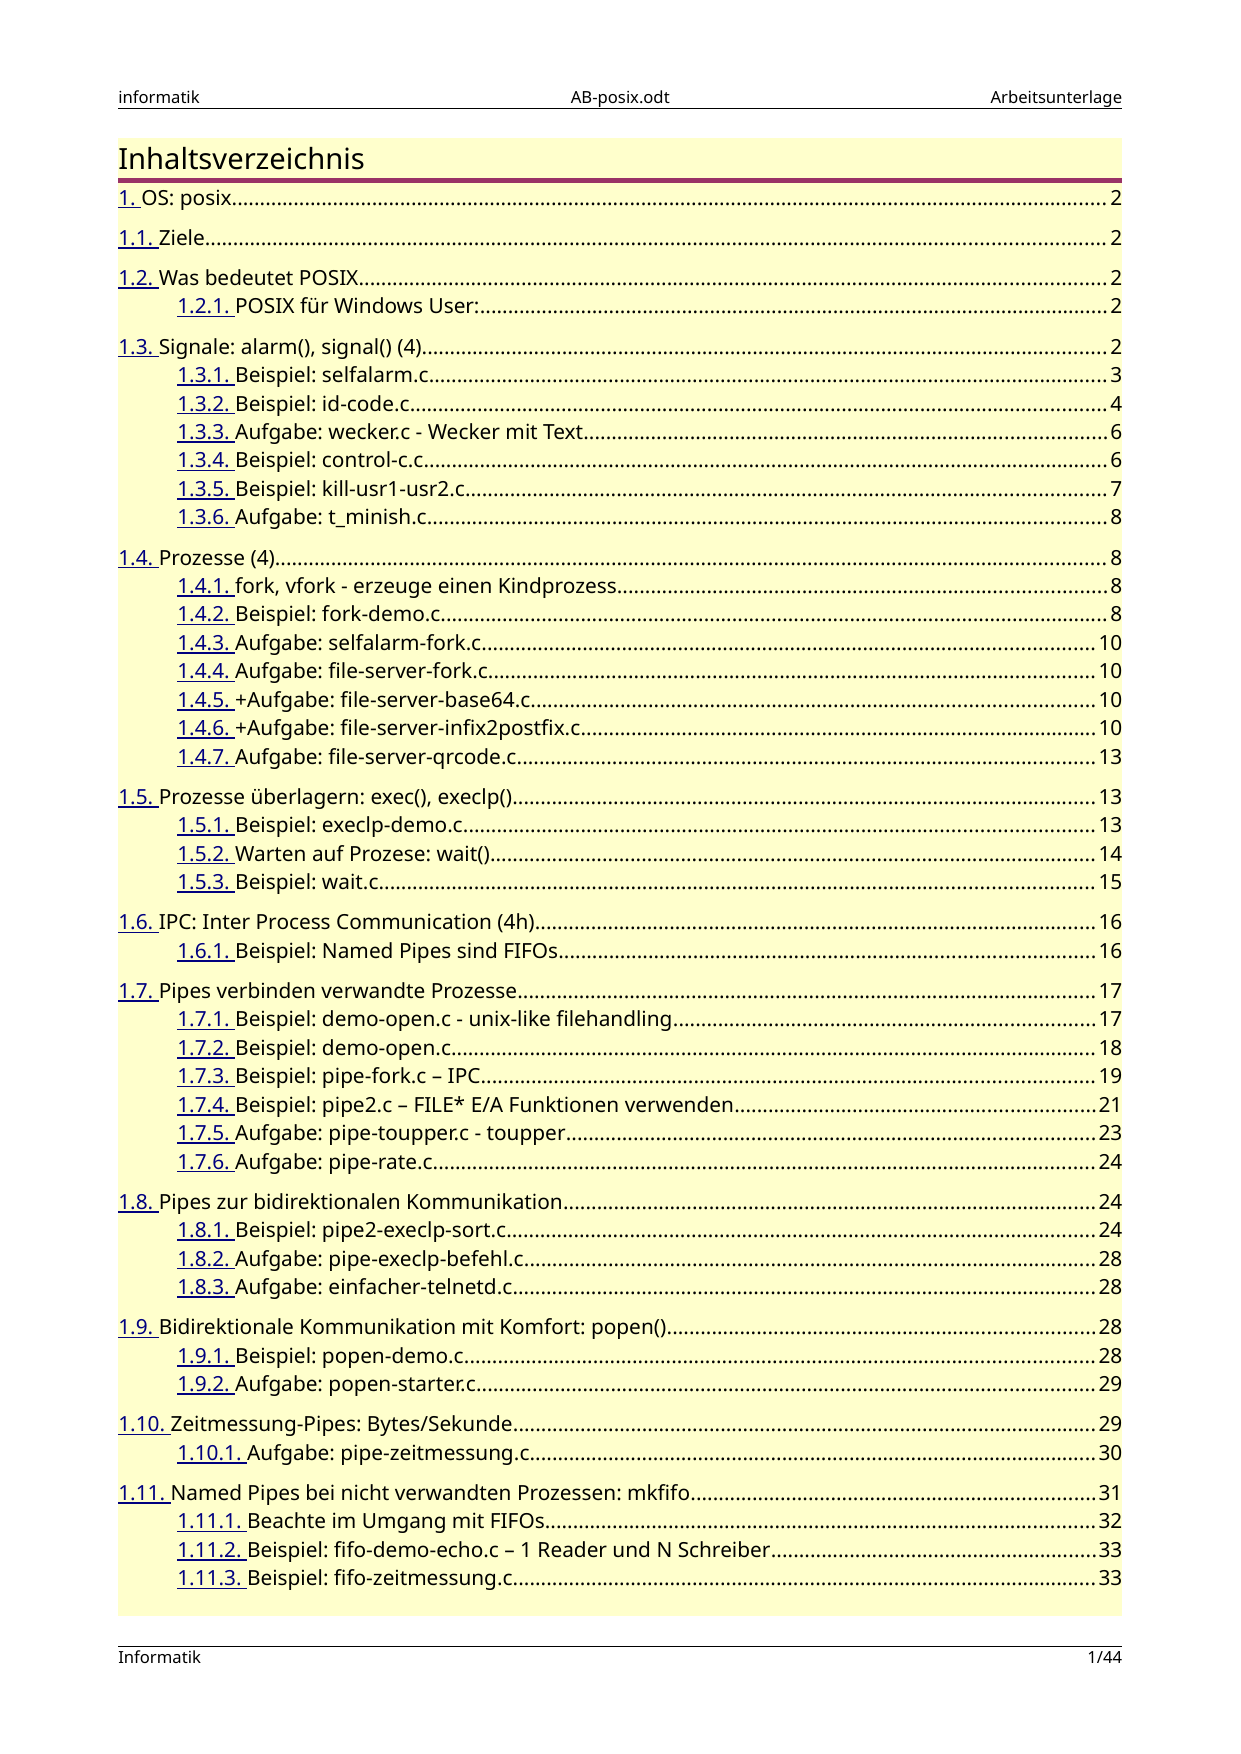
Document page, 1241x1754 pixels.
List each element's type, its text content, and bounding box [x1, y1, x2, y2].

text 1.4.7. Aufgabe: file-server-qrcode.c 13 [177, 742, 1122, 770]
text 1.4.5. +Aufgabe: file-server-base64.c 10 [177, 685, 1122, 713]
text 1.11.1. Beachte im Umgang mit FIFOs 32 [177, 1507, 1122, 1535]
text 1.4.2. Beispiel: fork-demo.c 8 [177, 599, 1122, 628]
text 1.9. Bidirektionale Kommunikation mit Komfort: popen() 28 [118, 1312, 1122, 1341]
text 1.6. IPC: Inter Process Communication (4h) 16 [118, 907, 1122, 936]
text 1.4.1. fork, vfork - erzeuge einen Kindprozess 8 [177, 571, 1122, 599]
text 1.3.1. Beispiel: selfalarm.c 3 [177, 360, 1122, 389]
text 1.10.1. Aufgabe: pipe-zeitmessung.c 30 [177, 1438, 1122, 1466]
text 1.3. Signale: alarm(), signal() (4) 2 [118, 332, 1122, 360]
text 1.11. Named Pipes bei nicht verwandten Prozessen: mkfifo 31 [118, 1478, 1122, 1507]
text 1.5.1. Beispiel: execlp-demo.c 13 [177, 810, 1122, 839]
text 1.9.2. Aufgabe: popen-starter.c 29 [177, 1369, 1122, 1398]
text 1.9.1. Beispiel: popen-demo.c 28 [177, 1341, 1122, 1369]
text 1.6.1. Beispiel: Named Pipes sind FIFOs 16 [177, 936, 1122, 964]
text 1.3.4. Beispiel: control-c.c 6 [177, 446, 1122, 474]
text 1.11.3. Beispiel: fifo-zeitmessung.c 33 [177, 1563, 1122, 1592]
text 1.7.6. Aufgabe: pipe-rate.c 24 [177, 1147, 1122, 1175]
text 1.8.1. Beispiel: pipe2-execlp-sort.c 24 [177, 1215, 1122, 1244]
text 1.10. Zeitmessung-Pipes: Bytes/Sekunde 29 [118, 1409, 1122, 1438]
text 1.5.3. Beispiel: wait.c 15 [177, 867, 1122, 896]
text 1.4.4. Aufgabe: file-server-fork.c 10 [177, 656, 1122, 685]
text 1.3.5. Beispiel: kill-usr1-usr2.c 7 [177, 474, 1122, 502]
text 1.3.3. Aufgabe: wecker.c - Wecker mit Text 6 [177, 417, 1122, 446]
text 1. OS: posix 2 [118, 183, 1122, 211]
text 1.7.2. Beispiel: demo-open.c 18 [177, 1033, 1122, 1061]
text 1.3.6. Aufgabe: t_minish.c 8 [177, 502, 1122, 531]
text 1.7.1. Beispiel: demo-open.c - unix-like filehandling 17 [177, 1004, 1122, 1033]
text 1.4.3. Aufgabe: selfalarm-fork.c 10 [177, 628, 1122, 656]
text 1.4.6. +Aufgabe: file-server-infix2postfix.c 10 [177, 713, 1122, 742]
text 1.7. Pipes verbinden verwandte Prozesse 17 [118, 976, 1122, 1004]
text 1.5.2. Warten auf Prozese: wait() 14 [177, 839, 1122, 867]
text 1.4. Prozesse (4) 8 [118, 543, 1122, 571]
text 1.11.2. Beispiel: fifo-demo-echo.c – 1 Reader und N Schreiber 33 [177, 1535, 1122, 1563]
text 1.8. Pipes zur bidirektionalen Kommunikation 24 [118, 1187, 1122, 1215]
text 1.8.2. Aufgabe: pipe-execlp-befehl.c 28 [177, 1244, 1122, 1272]
text 1.5. Prozesse überlagern: exec(), execlp() 13 [118, 782, 1122, 810]
text 1.7.4. Beispiel: pipe2.c – FILE* E/A Funktionen verwenden 21 [177, 1090, 1122, 1118]
text 1.8.3. Aufgabe: einfacher-telnetd.c 28 [177, 1272, 1122, 1301]
text 1.2.1. POSIX für Windows User: 2 [177, 292, 1122, 320]
text 1.7.3. Beispiel: pipe-fork.c – IPC 19 [177, 1061, 1122, 1090]
subtitle Inhaltsverzeichnis [118, 138, 1122, 178]
text 1.3.2. Beispiel: id-code.c 4 [177, 389, 1122, 417]
text 1.7.5. Aufgabe: pipe-toupper.c - toupper 23 [177, 1118, 1122, 1147]
text 1.2. Was bedeutet POSIX 2 [118, 263, 1122, 292]
text 1.1. Ziele 2 [118, 223, 1122, 251]
